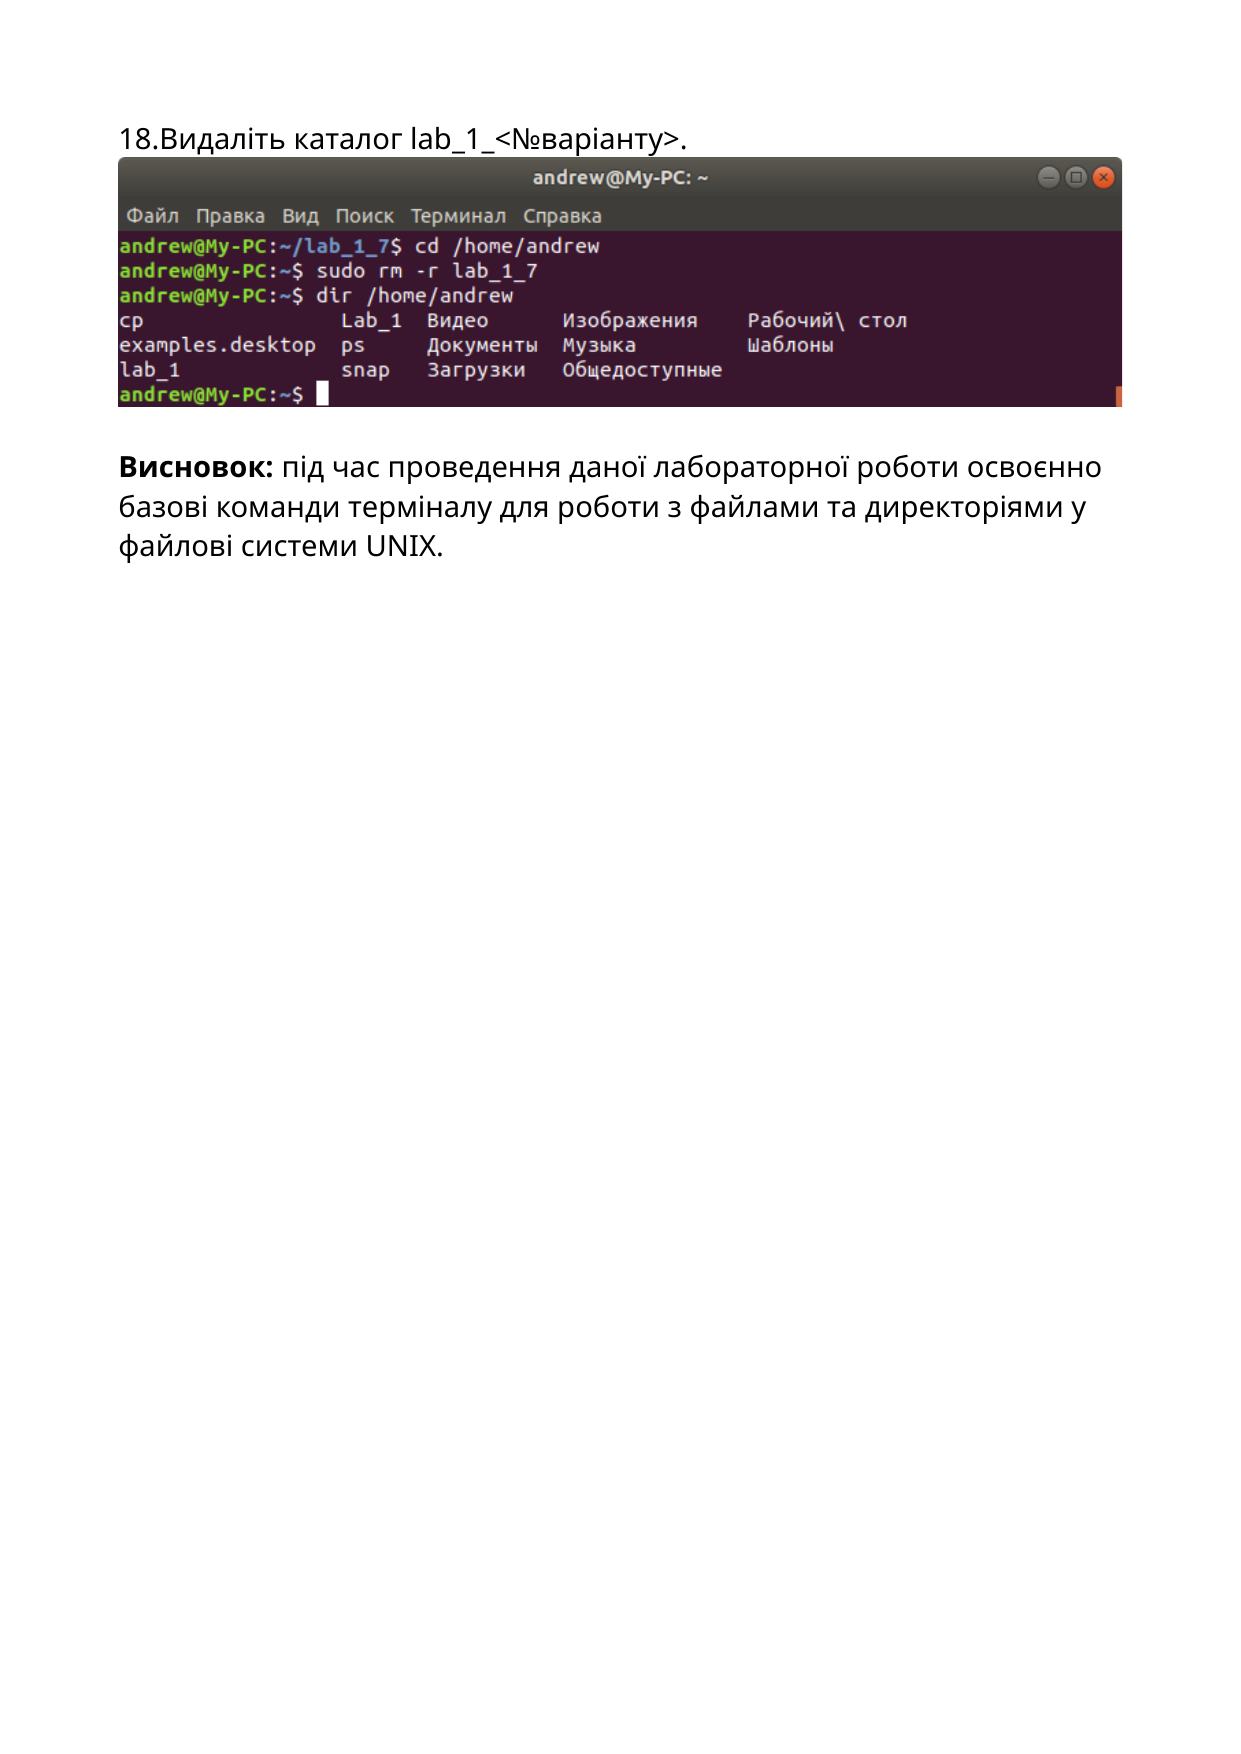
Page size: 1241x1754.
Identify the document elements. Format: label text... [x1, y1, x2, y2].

text 18.Видаліть каталог lab_1_<№варіанту>. [118, 118, 1122, 157]
text Висновок: під час проведення даної лабораторної роботи освоєнно базові команди терміналу для роботи з файлами та директоріями у файлові системи UNIX. [118, 446, 1122, 565]
picture [118, 157, 1123, 407]
